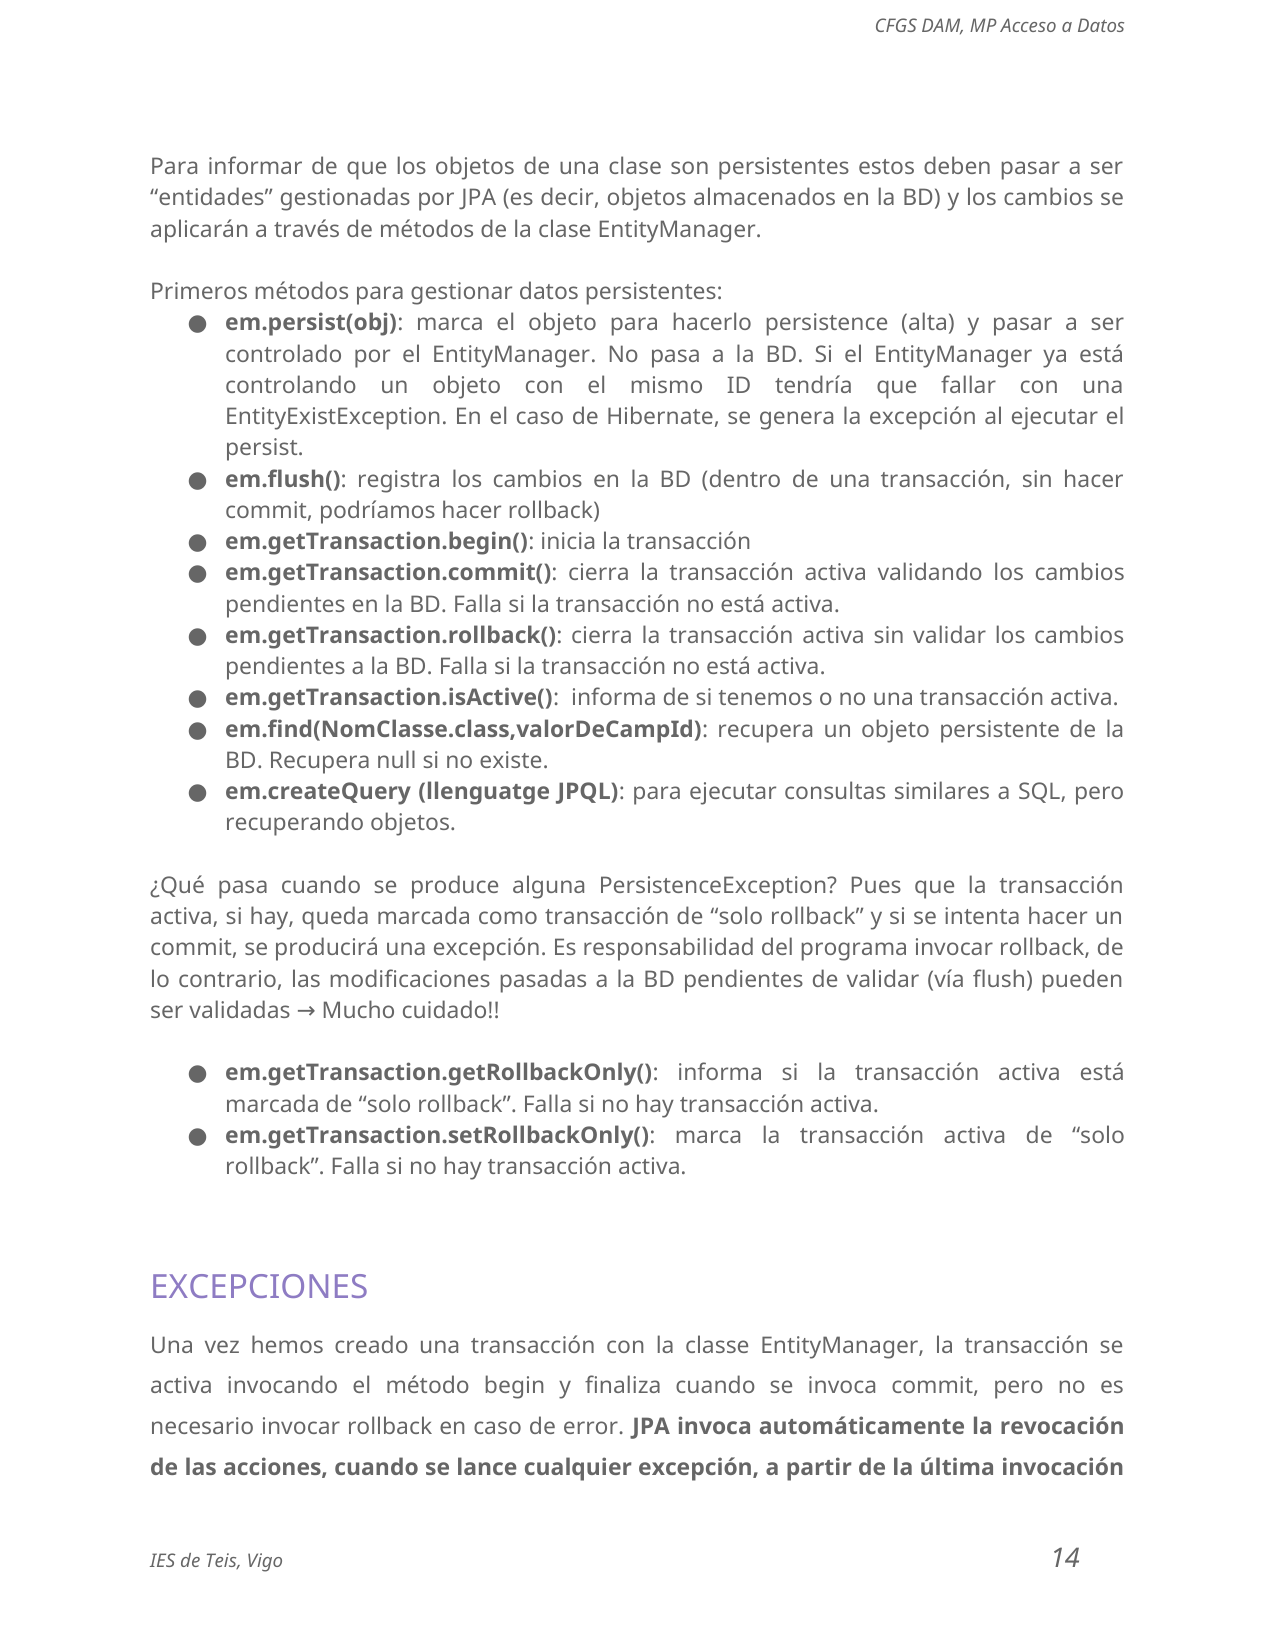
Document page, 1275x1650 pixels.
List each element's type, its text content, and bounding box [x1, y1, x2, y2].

list em.getTransaction.setRollbackOnly(): marca la transacción activa de “solo rollback”. Falla si no hay transacción activa. [187, 1119, 1125, 1181]
list em.find(NomClasse.class,valorDeCampId): recupera un objeto persistente de la BD. Recupera null si no existe. [187, 712, 1125, 775]
list em.flush(): registra los cambios en la BD (dentro de una transacción, sin hacer commit, podríamos hacer rollback) [187, 462, 1125, 525]
list em.createQuery (llenguatge JPQL): para ejecutar consultas similares a SQL, pero recuperando objetos. [187, 775, 1125, 837]
text Primeros métodos para gestionar datos persistentes: [150, 275, 1125, 306]
list em.getTransaction.commit(): cierra la transacción activa validando los cambios pendientes en la BD. Falla si la transacción no está activa. [187, 556, 1125, 619]
text ¿Qué pasa cuando se produce alguna PersistenceException? Pues que la transacción activa, si hay, queda marcada como transacción de “solo rollback” y si se intenta hacer un commit, se producirá una excepción. Es responsabilidad del programa invocar rollback, de lo contrario, las modificaciones pasadas a la BD pendientes de validar (vía flush) pueden ser validadas → Mucho cuidado!! [150, 869, 1125, 1025]
list em.getTransaction.isActive(): informa de si tenemos o no una transacción activa. [187, 681, 1125, 712]
list em.getTransaction.rollback(): cierra la transacción activa sin validar los cambios pendientes a la BD. Falla si la transacción no está activa. [187, 619, 1125, 681]
text Una vez hemos creado una transacción con la classe EntityManager, la transacción se activa invocando el método begin y finaliza cuando se invoca commit, pero no es necesario invocar rollback en caso de error. JPA invoca automáticamente la revocación de las acciones, cuando se lance cualquier excepción, a partir de la última invocación [150, 1329, 1125, 1482]
list em.getTransaction.begin(): inicia la transacción [187, 525, 1125, 556]
text Para informar de que los objetos de una clase son persistentes estos deben pasar a ser “entidades” gestionadas por JPA (es decir, objetos almacenados en la BD) y los cambios se aplicarán a través de métodos de la clase EntityManager. [150, 150, 1125, 244]
subtitle EXCEPCIONES [150, 1262, 1125, 1308]
list em.getTransaction.getRollbackOnly(): informa si la transacción activa está marcada de “solo rollback”. Falla si no hay transacción activa. [187, 1056, 1125, 1119]
list em.persist(obj): marca el objeto para hacerlo persistence (alta) y pasar a ser controlado por el EntityManager. No pasa a la BD. Si el EntityManager ya está controlando un objeto con el mismo ID tendría que fallar con una EntityExistException. En el caso de Hibernate, se genera la excepción al ejecutar el persist. [187, 306, 1125, 462]
